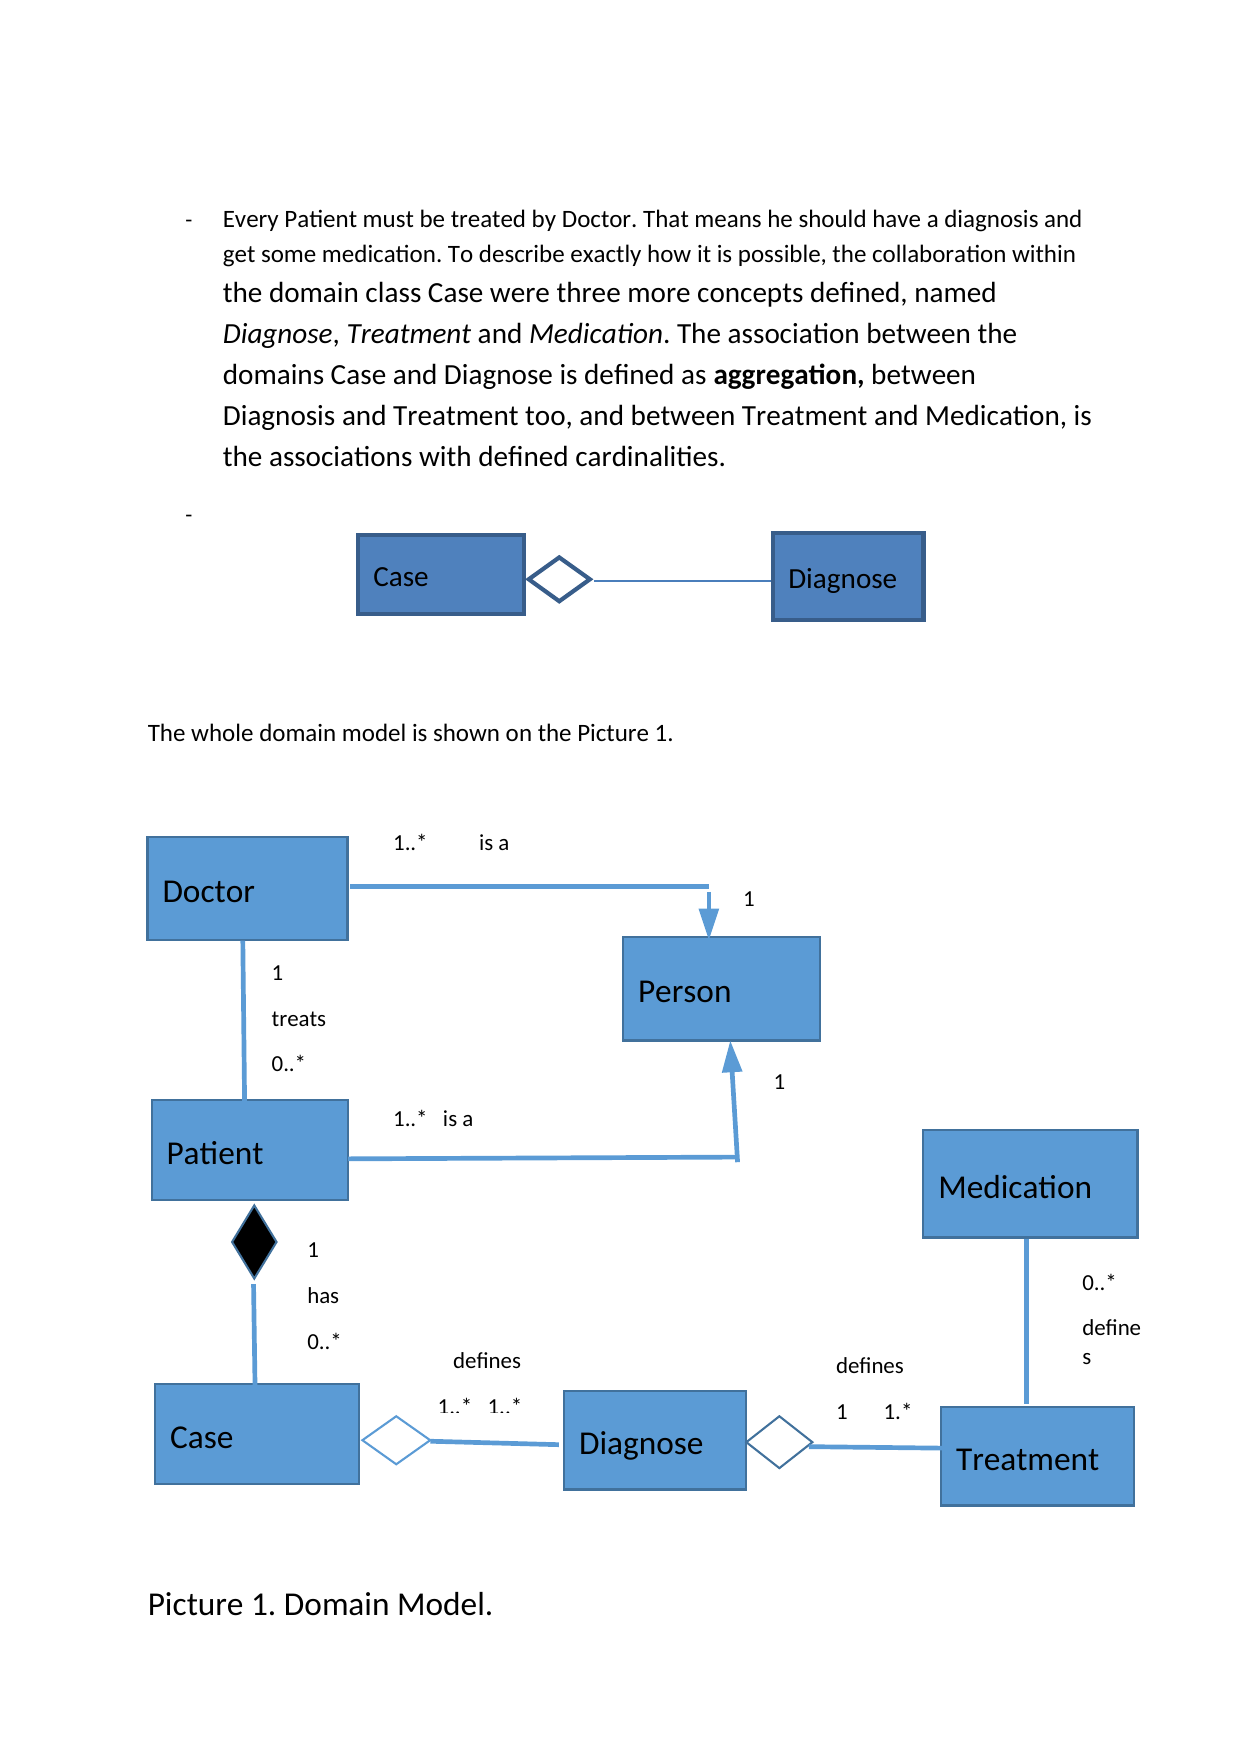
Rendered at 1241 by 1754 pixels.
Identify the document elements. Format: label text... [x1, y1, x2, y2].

text defines [836, 1352, 914, 1380]
list Every Patient must be treated by Doctor. That means he should have a diagnosis and get some medication. To describe exactly how it is possible, the collaboration within the domain class Case were three more concepts defined, named Diagnose, Treatment and Medication. The association between the domains Case and Diagnose is defined as aggregation, between Diagnosis and Treatment too, and between Treatment and Medication, is the associations with defined cardinalities. [185, 203, 1093, 474]
text 1..* 1..* 1..* [437, 1392, 536, 1413]
text 1 [307, 1236, 352, 1263]
text 1 1.* [836, 1397, 914, 1425]
text 0..* [1082, 1268, 1150, 1296]
text treats [271, 1004, 361, 1032]
text 1 [743, 884, 860, 912]
text 1 [271, 958, 361, 986]
text defines [1082, 1313, 1150, 1371]
text Picture 1. Domain Model. [148, 1583, 1093, 1623]
text 1 [773, 1067, 850, 1095]
text has [307, 1281, 352, 1309]
text defines [437, 1346, 536, 1374]
text 1..* is a [393, 1104, 580, 1132]
text 0..* [271, 1049, 361, 1078]
text 1..* is a [393, 828, 577, 856]
text 0..* [307, 1327, 352, 1355]
text The whole domain model is shown on the Picture 1. [148, 717, 1093, 748]
